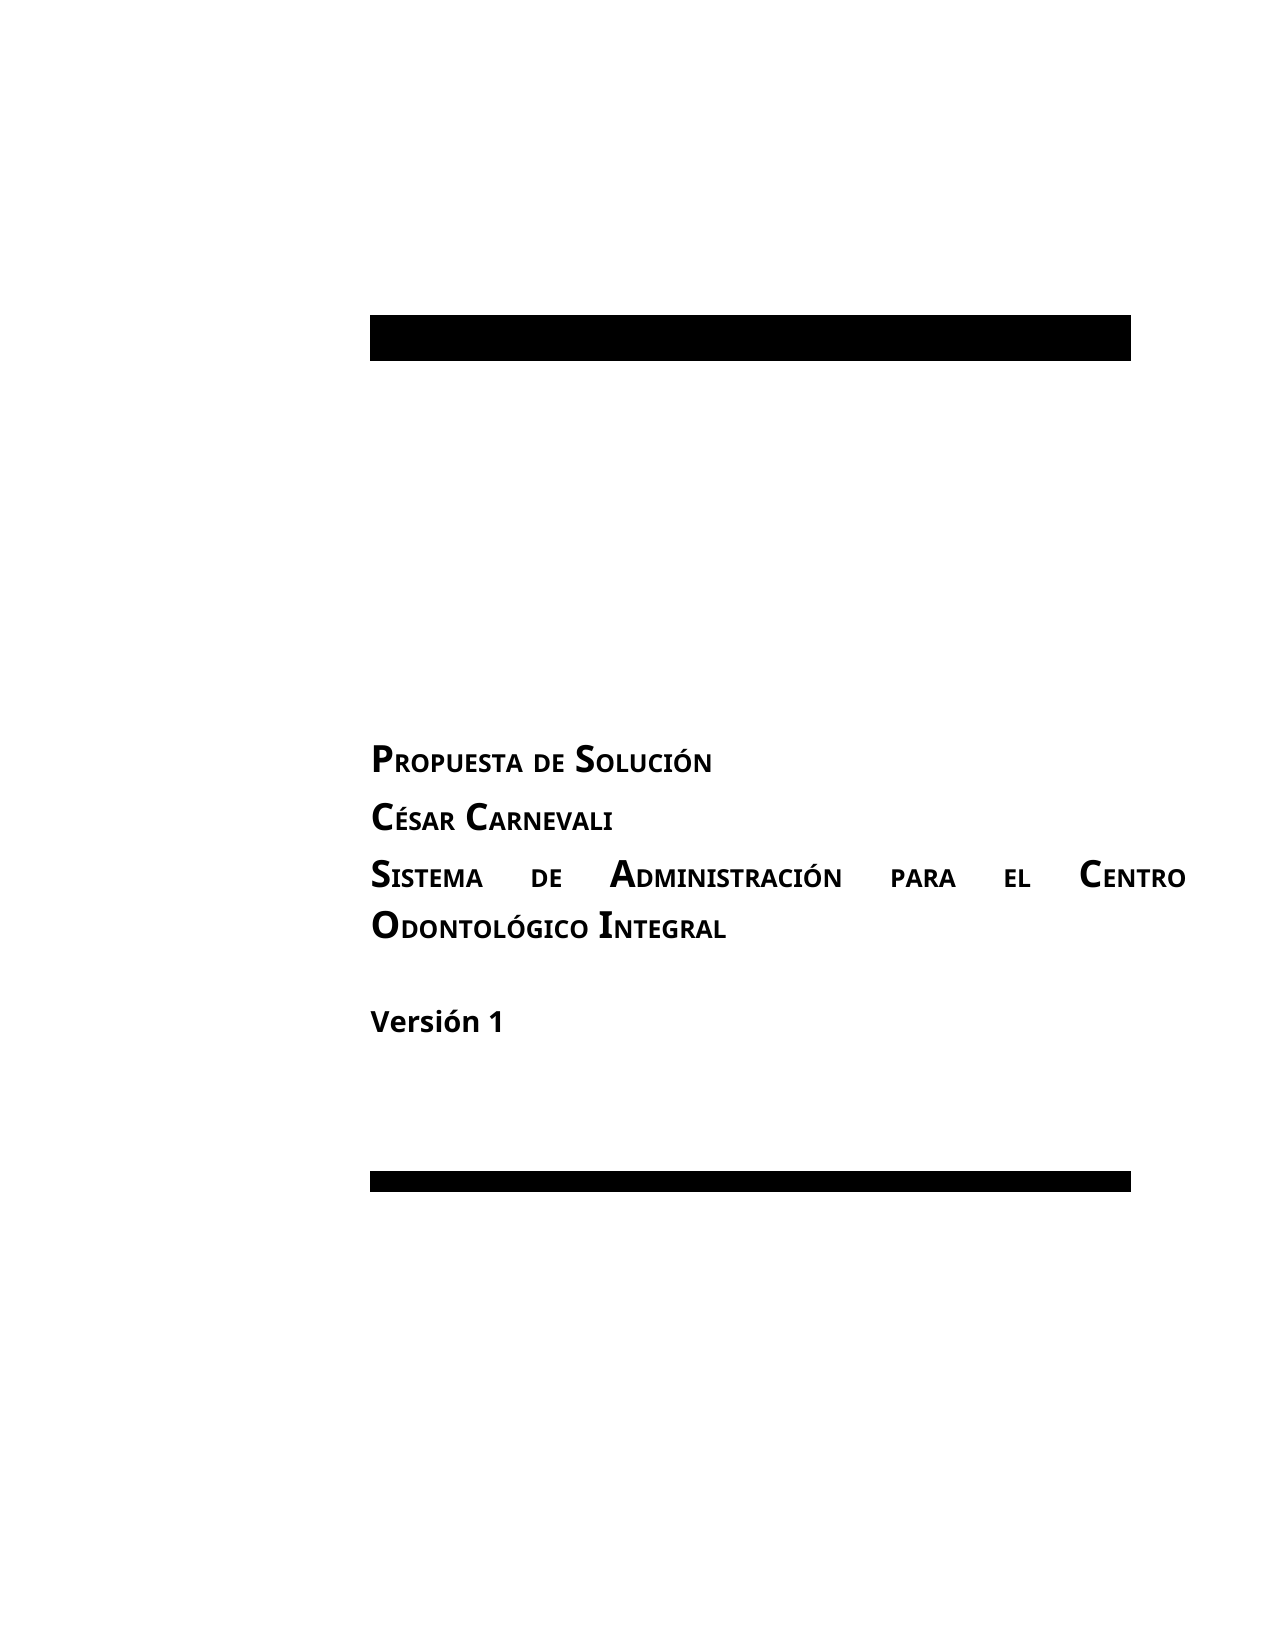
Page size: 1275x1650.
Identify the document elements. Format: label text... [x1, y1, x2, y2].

text Propuesta de Solución [370, 733, 1186, 784]
text César Carnevali [370, 790, 1186, 841]
subtitle Versión 1 [370, 1001, 1186, 1041]
text Sistema de Administración para el Centro Odontológico Integral [370, 847, 1186, 949]
